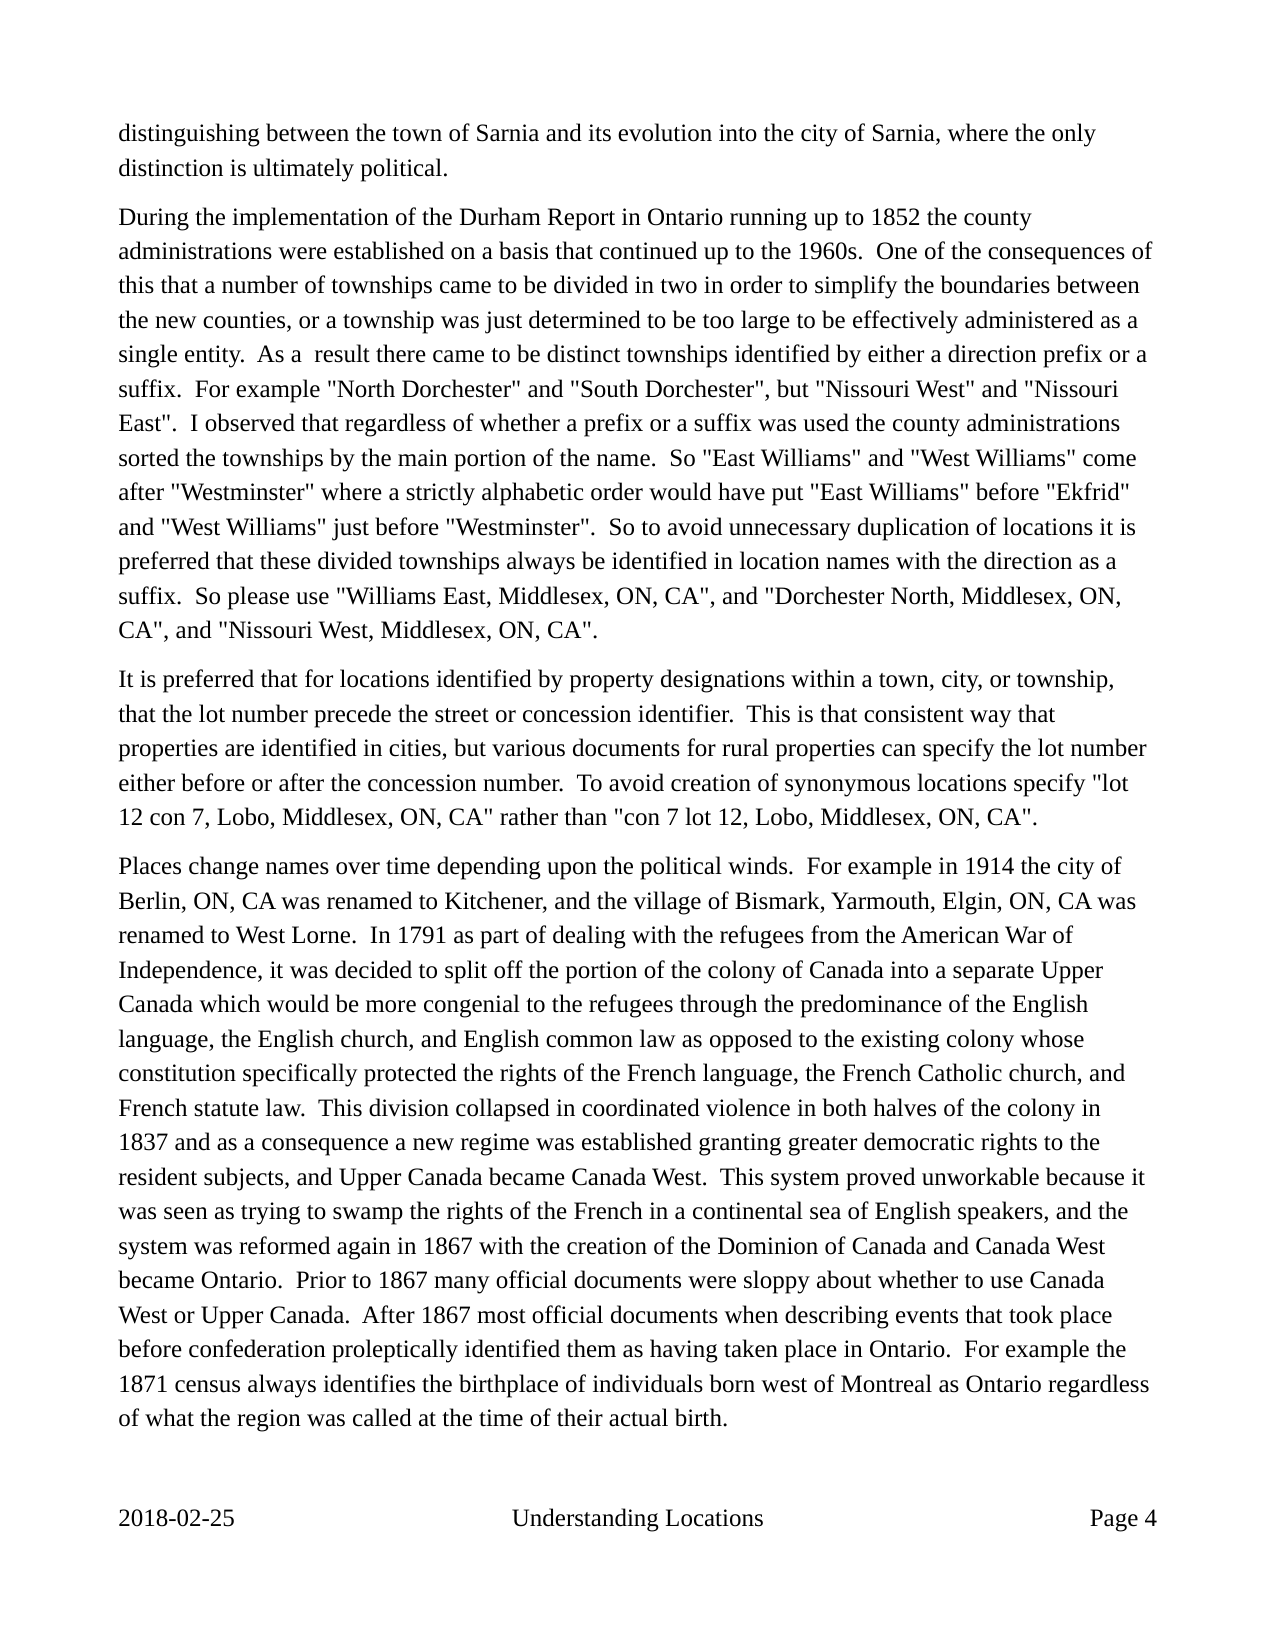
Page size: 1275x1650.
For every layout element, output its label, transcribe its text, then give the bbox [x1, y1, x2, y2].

text It is preferred that for locations identified by property designations within a town, city, or township, that the lot number precede the street or concession identifier. This is that consistent way that properties are identified in cities, but various documents for rural properties can specify the lot number either before or after the concession number. To avoid creation of synonymous locations specify "lot 12 con 7, Lobo, Middlesex, ON, CA" rather than "con 7 lot 12, Lobo, Middlesex, ON, CA". [118, 664, 1157, 831]
text Places change names over time depending upon the political winds. For example in 1914 the city of Berlin, ON, CA was renamed to Kitchener, and the village of Bismark, Yarmouth, Elgin, ON, CA was renamed to West Lorne. In 1791 as part of dealing with the refugees from the American War of Independence, it was decided to split off the portion of the colony of Canada into a separate Upper Canada which would be more congenial to the refugees through the predominance of the English language, the English church, and English common law as opposed to the existing colony whose constitution specifically protected the rights of the French language, the French Catholic church, and French statute law. This division collapsed in coordinated violence in both halves of the colony in 1837 and as a consequence a new regime was established granting greater democratic rights to the resident subjects, and Upper Canada became Canada West. This system proved unworkable because it was seen as trying to swamp the rights of the French in a continental sea of English speakers, and the system was reformed again in 1867 with the creation of the Dominion of Canada and Canada West became Ontario. Prior to 1867 many official documents were sloppy about whether to use Canada West or Upper Canada. After 1867 most official documents when describing events that took place before confederation proleptically identified them as having taken place in Ontario. For example the 1871 census always identifies the birthplace of individuals born west of Montreal as Ontario regardless of what the region was called at the time of their actual birth. [118, 851, 1157, 1432]
text During the implementation of the Durham Report in Ontario running up to 1852 the county administrations were established on a basis that continued up to the 1960s. One of the consequences of this that a number of townships came to be divided in two in order to simplify the boundaries between the new counties, or a township was just determined to be too large to be effectively administered as a single entity. As a result there came to be distinct townships identified by either a direction prefix or a suffix. For example "North Dorchester" and "South Dorchester", but "Nissouri West" and "Nissouri East". I observed that regardless of whether a prefix or a suffix was used the county administrations sorted the townships by the main portion of the name. So "East Williams" and "West Williams" come after "Westminster" where a strictly alphabetic order would have put "East Williams" before "Ekfrid" and "West Williams" just before "Westminster". So to avoid unnecessary duplication of locations it is preferred that these divided townships always be identified in location names with the direction as a suffix. So please use "Williams East, Middlesex, ON, CA", and "Dorchester North, Middlesex, ON, CA", and "Nissouri West, Middlesex, ON, CA". [118, 202, 1157, 644]
text distinguishing between the town of Sarnia and its evolution into the city of Sarnia, where the only distinction is ultimately political. [118, 118, 1157, 181]
